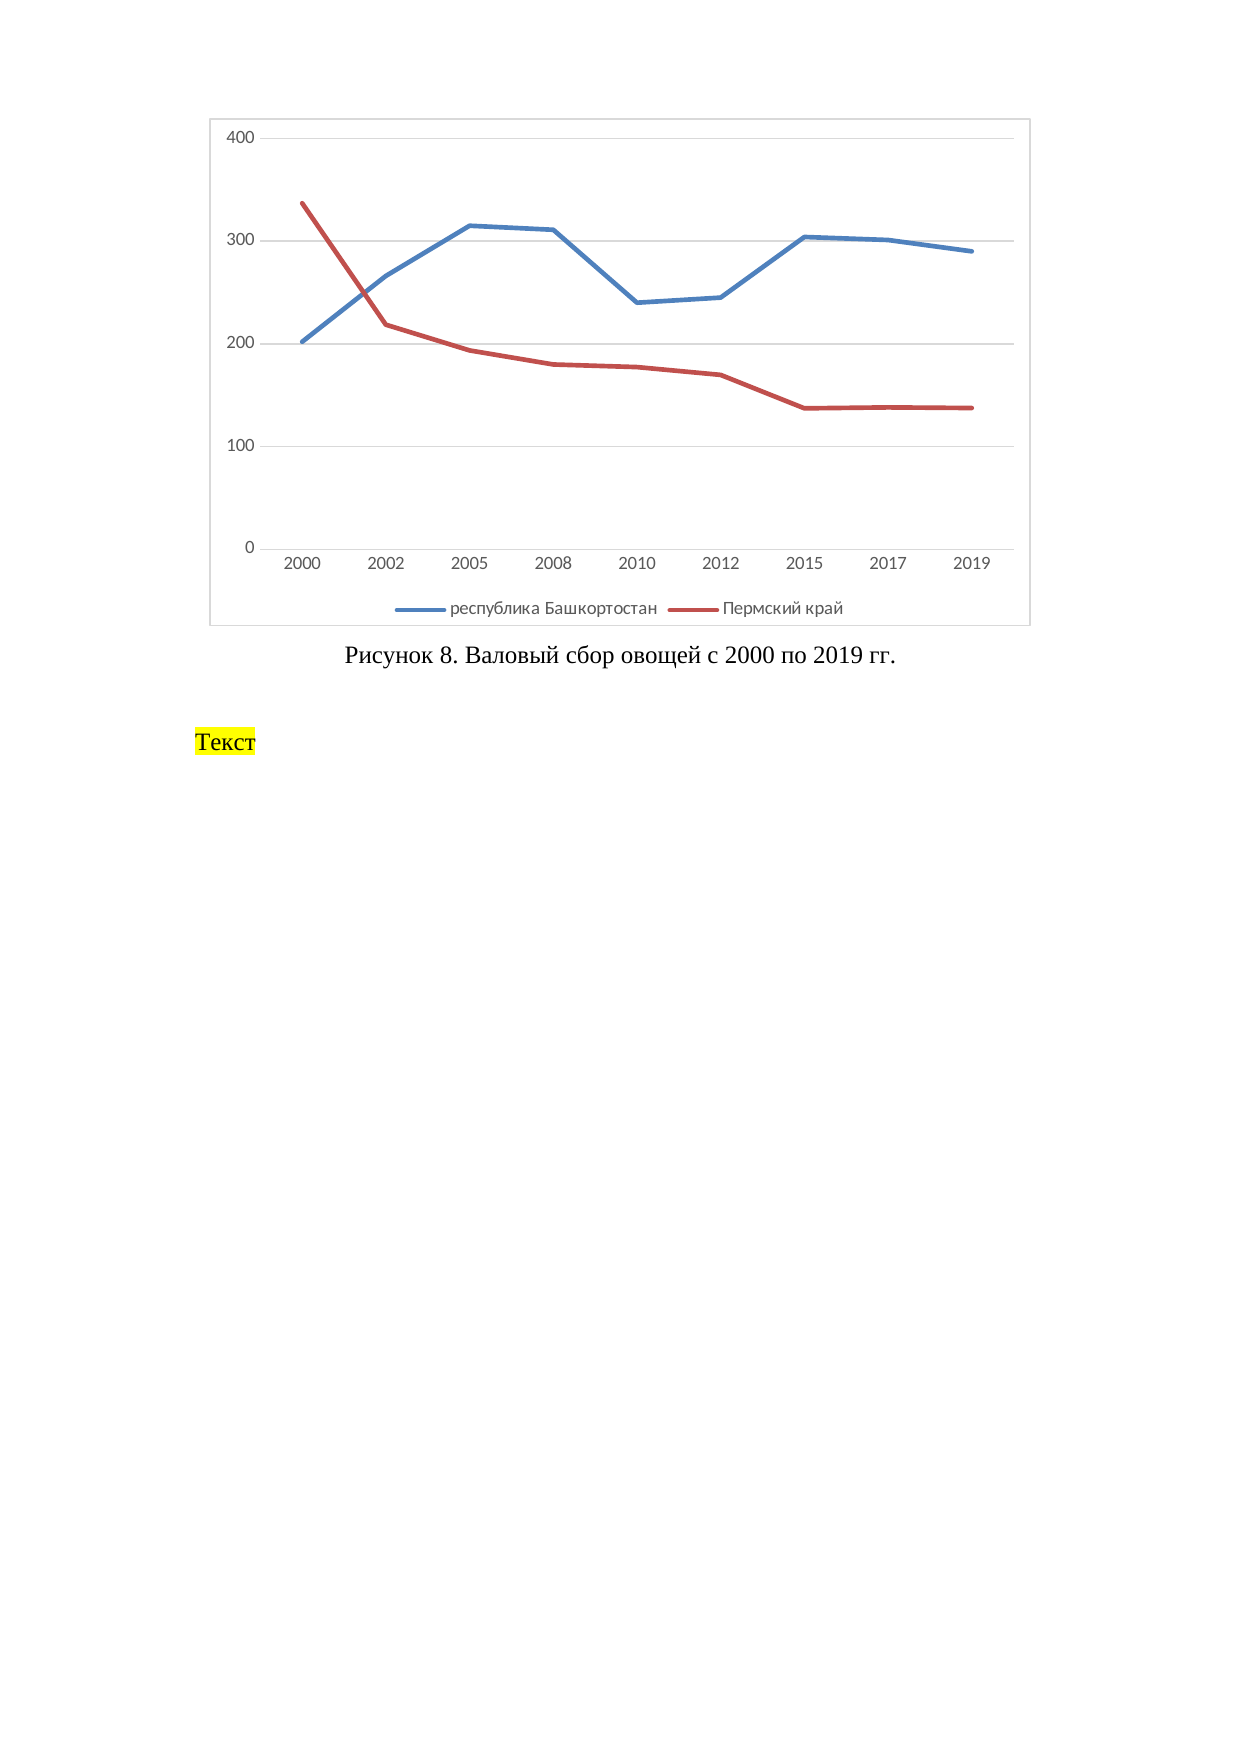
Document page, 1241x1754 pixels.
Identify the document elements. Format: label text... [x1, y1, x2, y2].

text Рисунок 8. Валовый сбор овощей с 2000 по 2019 гг. [118, 640, 1122, 669]
text Текст [118, 727, 1122, 755]
